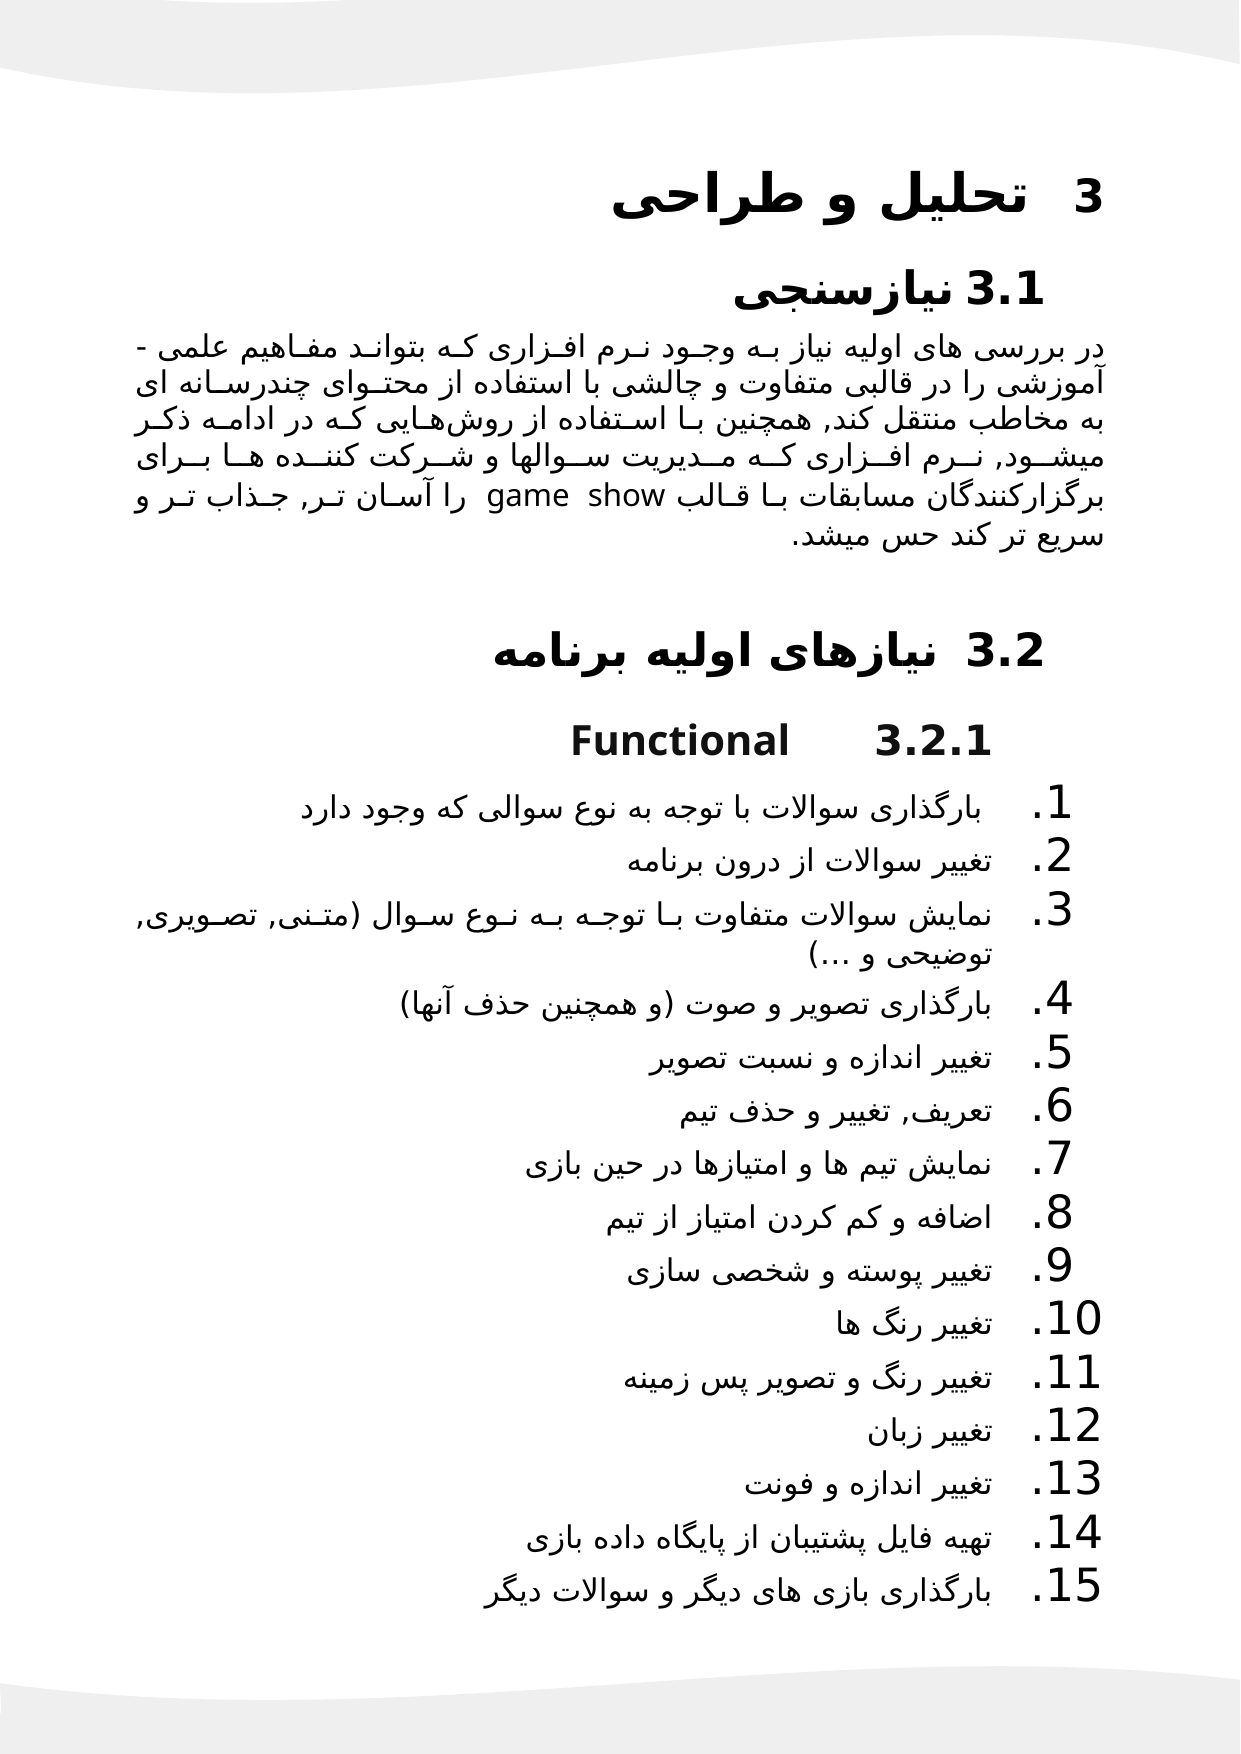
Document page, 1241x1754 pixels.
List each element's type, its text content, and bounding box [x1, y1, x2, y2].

list تهیه فایل پشتیبان از پایگاه داده بازی [135, 1505, 1030, 1559]
list تغییر اندازه و نسبت تصویر [135, 1025, 1030, 1079]
list نمایش سوالات متفاوت با توجه به نوع سوال (متنی, تصویری, توضیحی و …) [135, 882, 1030, 972]
list تغییر سوالات از درون برنامه [135, 829, 1030, 882]
subtitle تحلیل و طراحی [135, 162, 1105, 225]
subtitle نیازهای اولیه برنامه [135, 624, 1046, 677]
text در بررسی های اولیه نیاز به وجود نرم افزاری که بتواند مفاهیم علمی - آموزشی را در قالبی متفاوت و چالشی با استفاده از محتوای چندرسانه ای به مخاطب منتقل کند, همچنین با استفاده از روش‌هایی که در ادامه ذکر میشود, نرم افزاری که مدیریت سوالها و شرکت کننده ها برای برگزارکنندگان مسابقات با قالب game show را آسان تر, جذاب تر و سریع تر کند حس میشد. [135, 328, 1105, 552]
subtitle Functional [135, 711, 993, 767]
subtitle نیازسنجی [135, 262, 1046, 316]
list تعریف, تغییر و حذف تیم [135, 1079, 1030, 1132]
list تغییر رنگ و تصویر پس زمینه [135, 1345, 1030, 1399]
list بارگذاری تصویر و صوت (و همچنین حذف آنها) [135, 972, 1030, 1025]
list بارگذاری سوالات با توجه به نوع سوالی که وجود دارد [135, 776, 1030, 829]
list نمایش تیم ها و امتیازها در حین بازی [135, 1132, 1030, 1185]
list تغییر رنگ ها [135, 1292, 1030, 1345]
list بارگذاری بازی های دیگر و سوالات دیگر [135, 1559, 1030, 1612]
list تغییر پوسته و شخصی سازی [135, 1239, 1030, 1292]
list اضافه و کم کردن امتیاز از تیم [135, 1185, 1030, 1239]
list تغییر اندازه و فونت [135, 1452, 1030, 1505]
list تغییر زبان [135, 1399, 1030, 1452]
